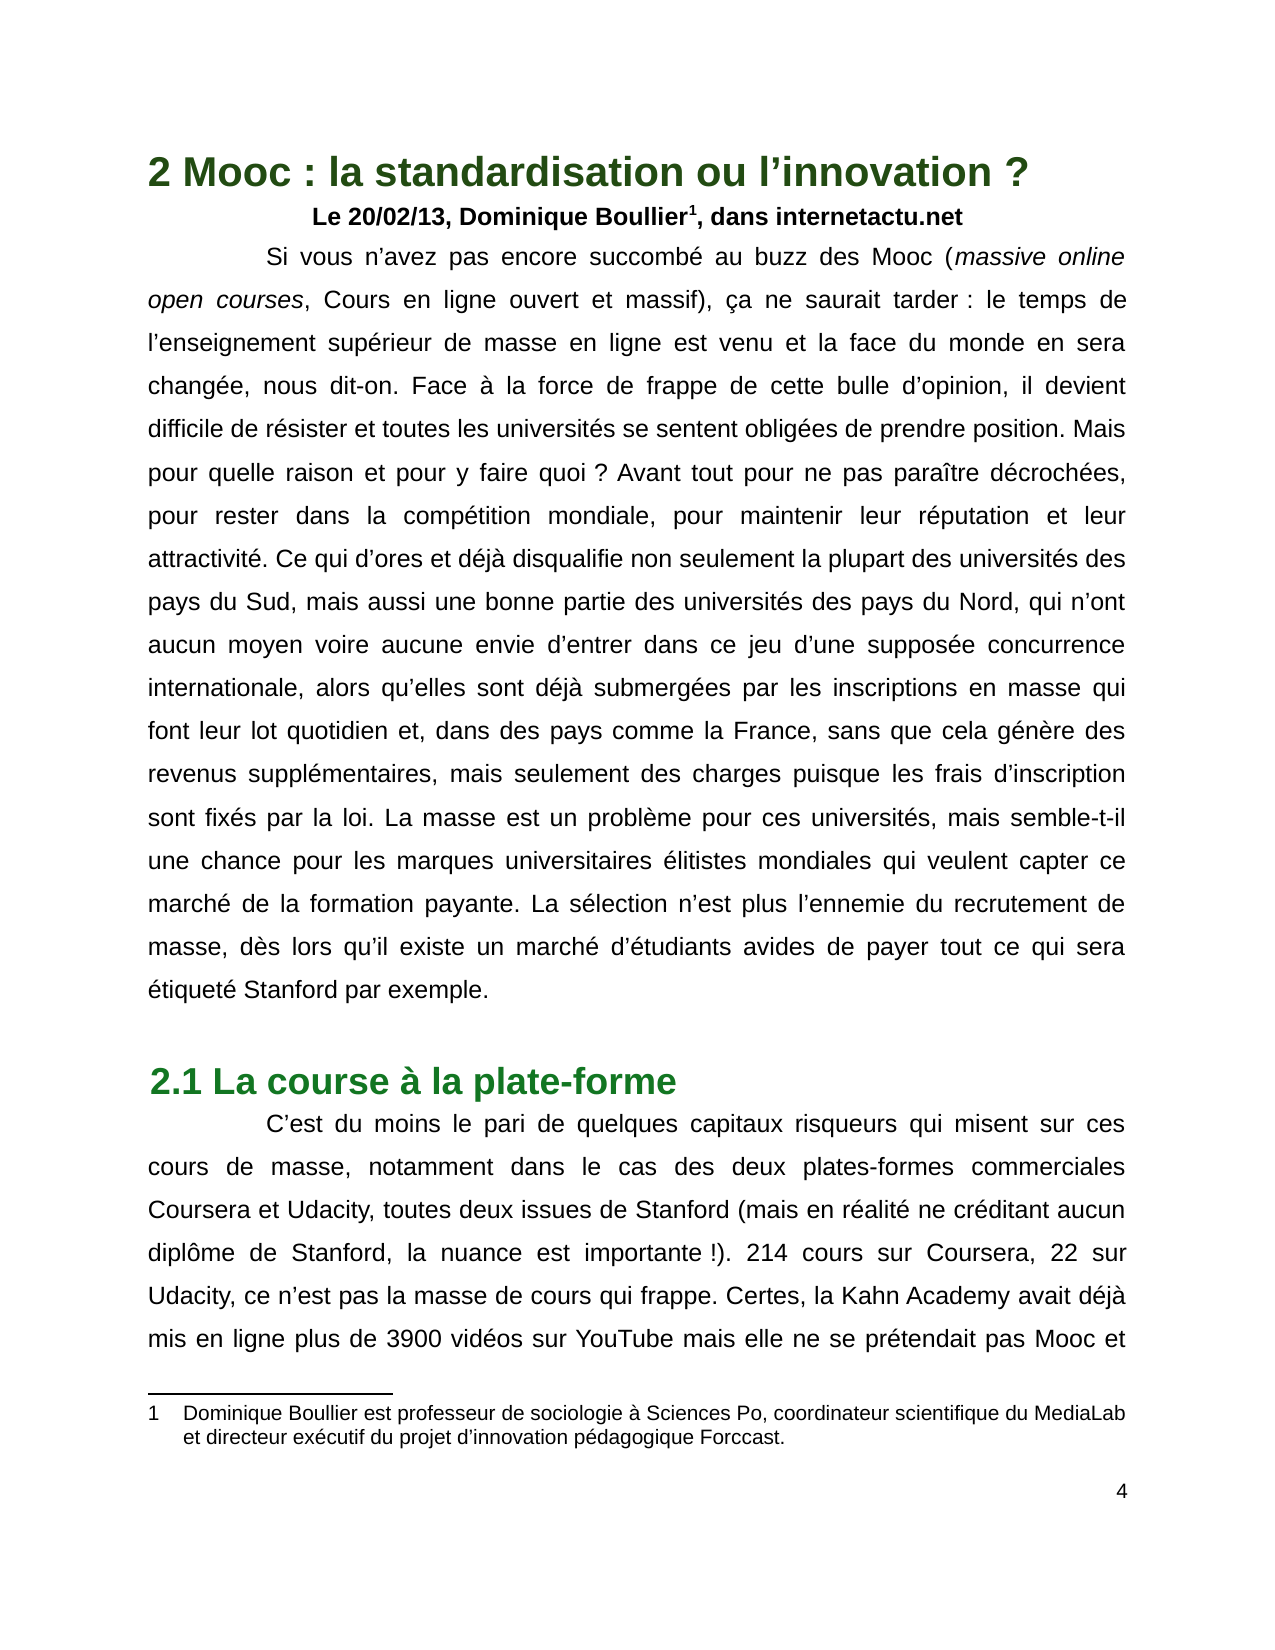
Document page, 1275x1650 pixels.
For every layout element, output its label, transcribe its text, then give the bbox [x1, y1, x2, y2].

text Dominique Boullier est professeur de sociologie à Sciences Po, coordinateur scientifique du MediaLab et directeur exécutif du projet d’innovation pédagogique Forccast. [148, 1401, 1127, 1449]
text Si vous n’avez pas encore succombé au buzz des Mooc (massive online open courses, Cours en ligne ouvert et massif), ça ne saurait tarder : le temps de l’enseignement supérieur de masse en ligne est venu et la face du monde en sera changée, nous dit-on. Face à la force de frappe de cette bulle d’opinion, il devient difficile de résister et toutes les universités se sentent obligées de prendre position. Mais pour quelle raison et pour y faire quoi ? Avant tout pour ne pas paraître décrochées, pour rester dans la compétition mondiale, pour maintenir leur réputation et leur attractivité. Ce qui d’ores et déjà disqualifie non seulement la plupart des universités des pays du Sud, mais aussi une bonne partie des universités des pays du Nord, qui n’ont aucun moyen voire aucune envie d’entrer dans ce jeu d’une supposée concurrence internationale, alors qu’elles sont déjà submergées par les inscriptions en masse qui font leur lot quotidien et, dans des pays comme la France, sans que cela génère des revenus supplémentaires, mais seulement des charges puisque les frais d’inscription sont fixés par la loi. La masse est un problème pour ces universités, mais semble-t-il une chance pour les marques universitaires élitistes mondiales qui veulent capter ce marché de la formation payante. La sélection n’est plus l’ennemie du recrutement de masse, dès lors qu’il existe un marché d’étudiants avides de payer tout ce qui sera étiqueté Stanford par exemple. [148, 242, 1127, 1004]
text Le 20/02/13, Dominique Boullier, dans internetactu.net [148, 201, 1127, 230]
subtitle Mooc : la standardisation ou l’innovation ? [148, 148, 1127, 196]
text C’est du moins le pari de quelques capitaux risqueurs qui misent sur ces cours de masse, notamment dans le cas des deux plates-formes commerciales Coursera et Udacity, toutes deux issues de Stanford (mais en réalité ne créditant aucun diplôme de Stanford, la nuance est importante !). 214 cours sur Coursera, 22 sur Udacity, ce n’est pas la masse de cours qui frappe. Certes, la Kahn Academy avait déjà mis en ligne plus de 3900 vidéos sur YouTube mais elle ne se prétendait pas Mooc et [148, 1108, 1127, 1353]
subtitle La course à la plate-forme [148, 1059, 1127, 1103]
